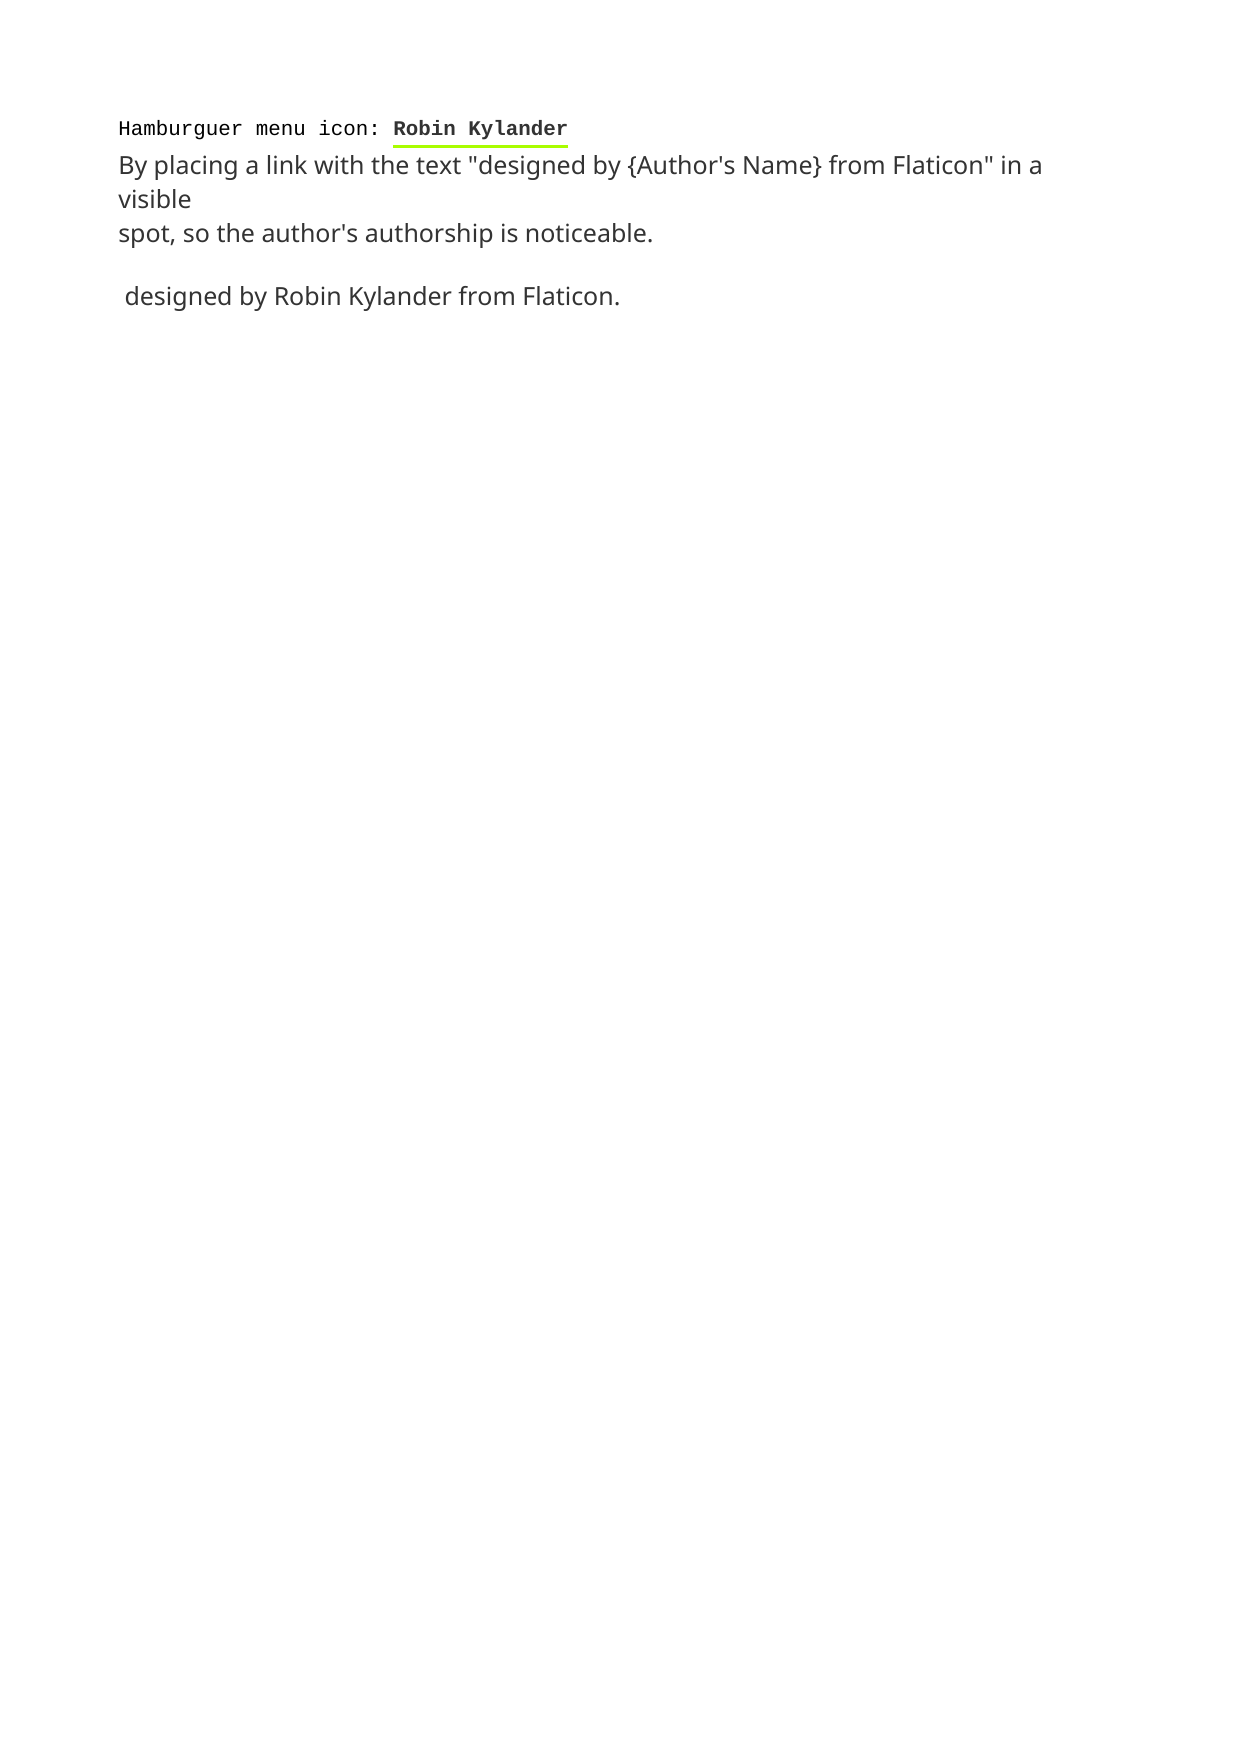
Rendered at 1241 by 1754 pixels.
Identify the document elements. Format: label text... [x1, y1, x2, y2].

text By placing a link with the text "designed by {Author's Name} from Flaticon" in a visible [118, 148, 1122, 216]
text Hamburguer menu icon: Robin Kylander [118, 118, 1122, 148]
text spot, so the author's authorship is noticeable. [118, 216, 1122, 250]
text designed by Robin Kylander from Flaticon. [118, 250, 1122, 313]
